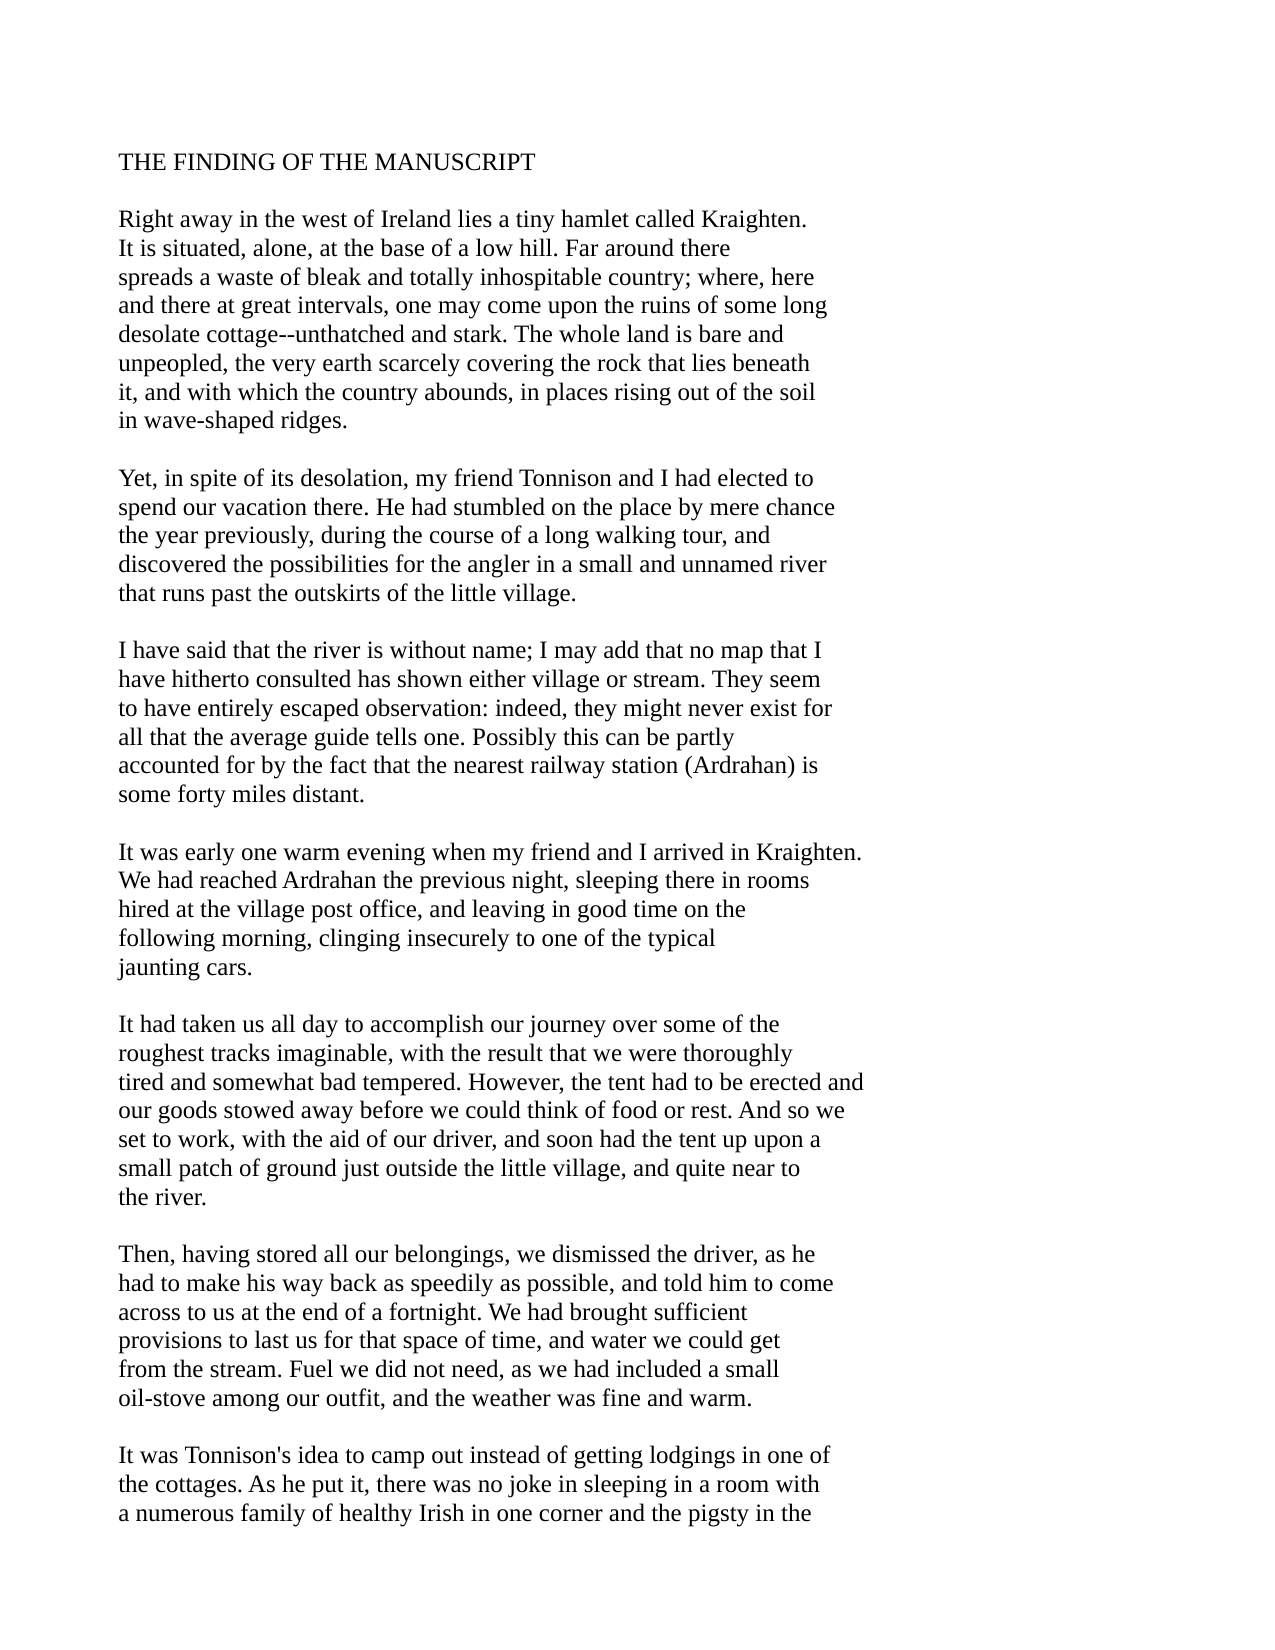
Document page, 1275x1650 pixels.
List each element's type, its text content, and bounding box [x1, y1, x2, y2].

text Yet, in spite of its desolation, my friend Tonnison and I had elected to [118, 463, 1157, 492]
text oil-stove among our outfit, and the weather was fine and warm. [118, 1383, 1157, 1412]
text have hitherto consulted has shown either village or stream. They seem [118, 664, 1157, 693]
text spend our vacation there. He had stumbled on the place by mere chance [118, 492, 1157, 521]
text Right away in the west of Ireland lies a tiny hamlet called Kraighten. [118, 204, 1157, 233]
text accounted for by the fact that the nearest railway station (Ardrahan) is [118, 751, 1157, 779]
text tired and somewhat bad tempered. However, the tent had to be erected and [118, 1067, 1157, 1096]
text the river. [118, 1182, 1157, 1211]
text jaunting cars. [118, 952, 1157, 981]
text a numerous family of healthy Irish in one corner and the pigsty in the [118, 1498, 1157, 1527]
text small patch of ground just outside the little village, and quite near to [118, 1153, 1157, 1182]
text our goods stowed away before we could think of food or rest. And so we [118, 1096, 1157, 1124]
text unpeopled, the very earth scarcely covering the rock that lies beneath [118, 348, 1157, 377]
text following morning, clinging insecurely to one of the typical [118, 923, 1157, 952]
text that runs past the outskirts of the little village. [118, 578, 1157, 607]
text and there at great intervals, one may come upon the ruins of some long [118, 291, 1157, 319]
text to have entirely escaped observation: indeed, they might never exist for [118, 693, 1157, 722]
text We had reached Ardrahan the previous night, sleeping there in rooms [118, 866, 1157, 894]
text It was early one warm evening when my friend and I arrived in Kraighten. [118, 837, 1157, 866]
text it, and with which the country abounds, in places rising out of the soil [118, 377, 1157, 406]
text set to work, with the aid of our driver, and soon had the tent up upon a [118, 1124, 1157, 1153]
text roughest tracks imaginable, with the result that we were thoroughly [118, 1038, 1157, 1067]
text all that the average guide tells one. Possibly this can be partly [118, 722, 1157, 751]
text the year previously, during the course of a long walking tour, and [118, 521, 1157, 549]
text desolate cottage--unthatched and stark. The whole land is bare and [118, 319, 1157, 348]
text It is situated, alone, at the base of a low hill. Far around there [118, 233, 1157, 262]
text It was Tonnison's idea to camp out instead of getting lodgings in one of [118, 1441, 1157, 1469]
text had to make his way back as speedily as possible, and told him to come [118, 1268, 1157, 1297]
text spreads a waste of bleak and totally inhospitable country; where, here [118, 262, 1157, 291]
text THE FINDING OF THE MANUSCRIPT [118, 147, 1157, 176]
text provisions to last us for that space of time, and water we could get [118, 1326, 1157, 1354]
text the cottages. As he put it, there was no joke in sleeping in a room with [118, 1469, 1157, 1498]
text across to us at the end of a fortnight. We had brought sufficient [118, 1297, 1157, 1326]
text some forty miles distant. [118, 779, 1157, 808]
text discovered the possibilities for the angler in a small and unnamed river [118, 549, 1157, 578]
text Then, having stored all our belongings, we dismissed the driver, as he [118, 1239, 1157, 1268]
text hired at the village post office, and leaving in good time on the [118, 894, 1157, 923]
text in wave-shaped ridges. [118, 406, 1157, 434]
text I have said that the river is without name; I may add that no map that I [118, 636, 1157, 664]
text It had taken us all day to accomplish our journey over some of the [118, 1009, 1157, 1038]
text from the stream. Fuel we did not need, as we had included a small [118, 1354, 1157, 1383]
